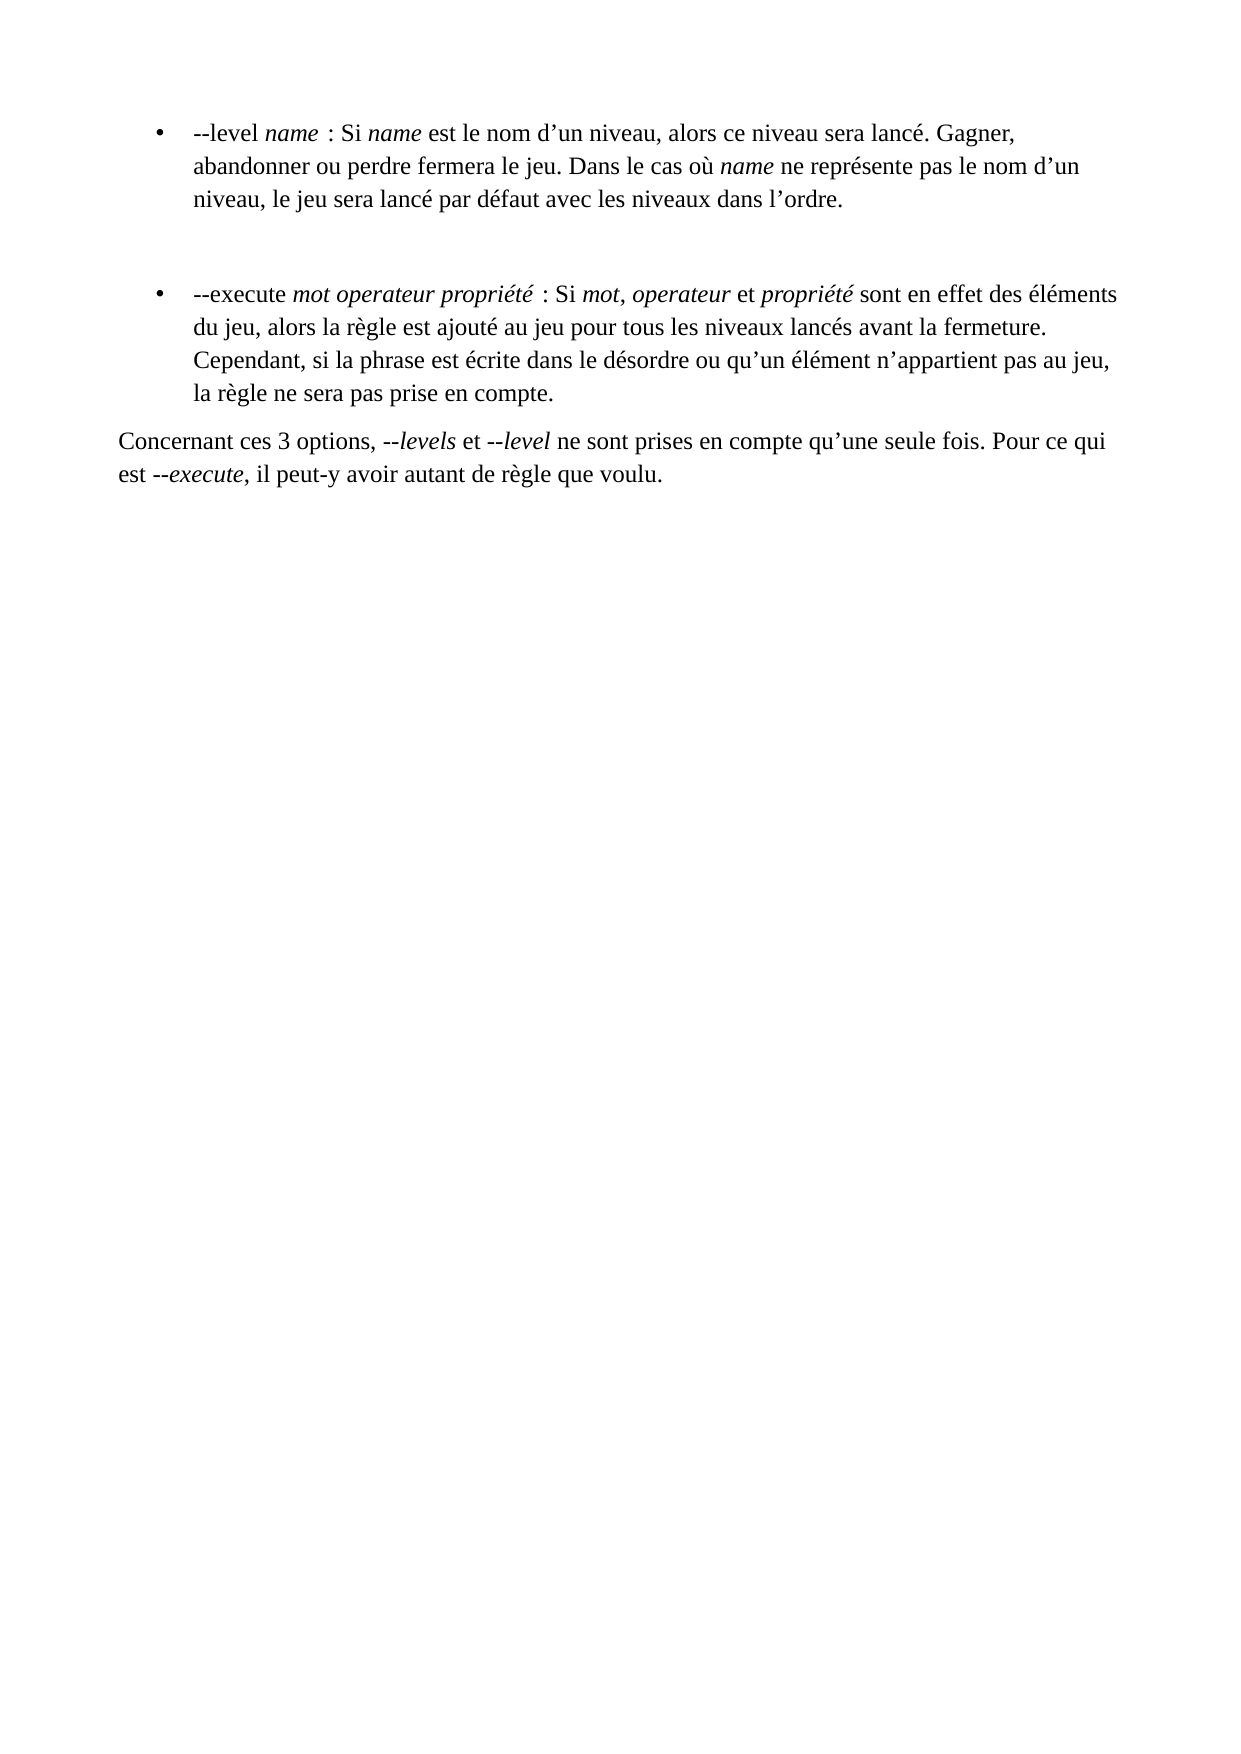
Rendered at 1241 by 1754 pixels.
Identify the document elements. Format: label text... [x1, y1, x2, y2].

text Concernant ces 3 options, --levels et --level ne sont prises en compte qu’une seule fois. Pour ce qui est --execute, il peut-y avoir autant de règle que voulu. [118, 426, 1122, 488]
list --level name : Si name est le nom d’un niveau, alors ce niveau sera lancé. Gagner, abandonner ou perdre fermera le jeu. Dans le cas où name ne représente pas le nom d’un niveau, le jeu sera lancé par défaut avec les niveaux dans l’ordre. [156, 118, 1122, 213]
list --execute mot operateur propriété : Si mot, operateur et propriété sont en effet des éléments du jeu, alors la règle est ajouté au jeu pour tous les niveaux lancés avant la fermeture. Cependant, si la phrase est écrite dans le désordre ou qu’un élément n’appartient pas au jeu, la règle ne sera pas prise en compte. [156, 279, 1122, 407]
